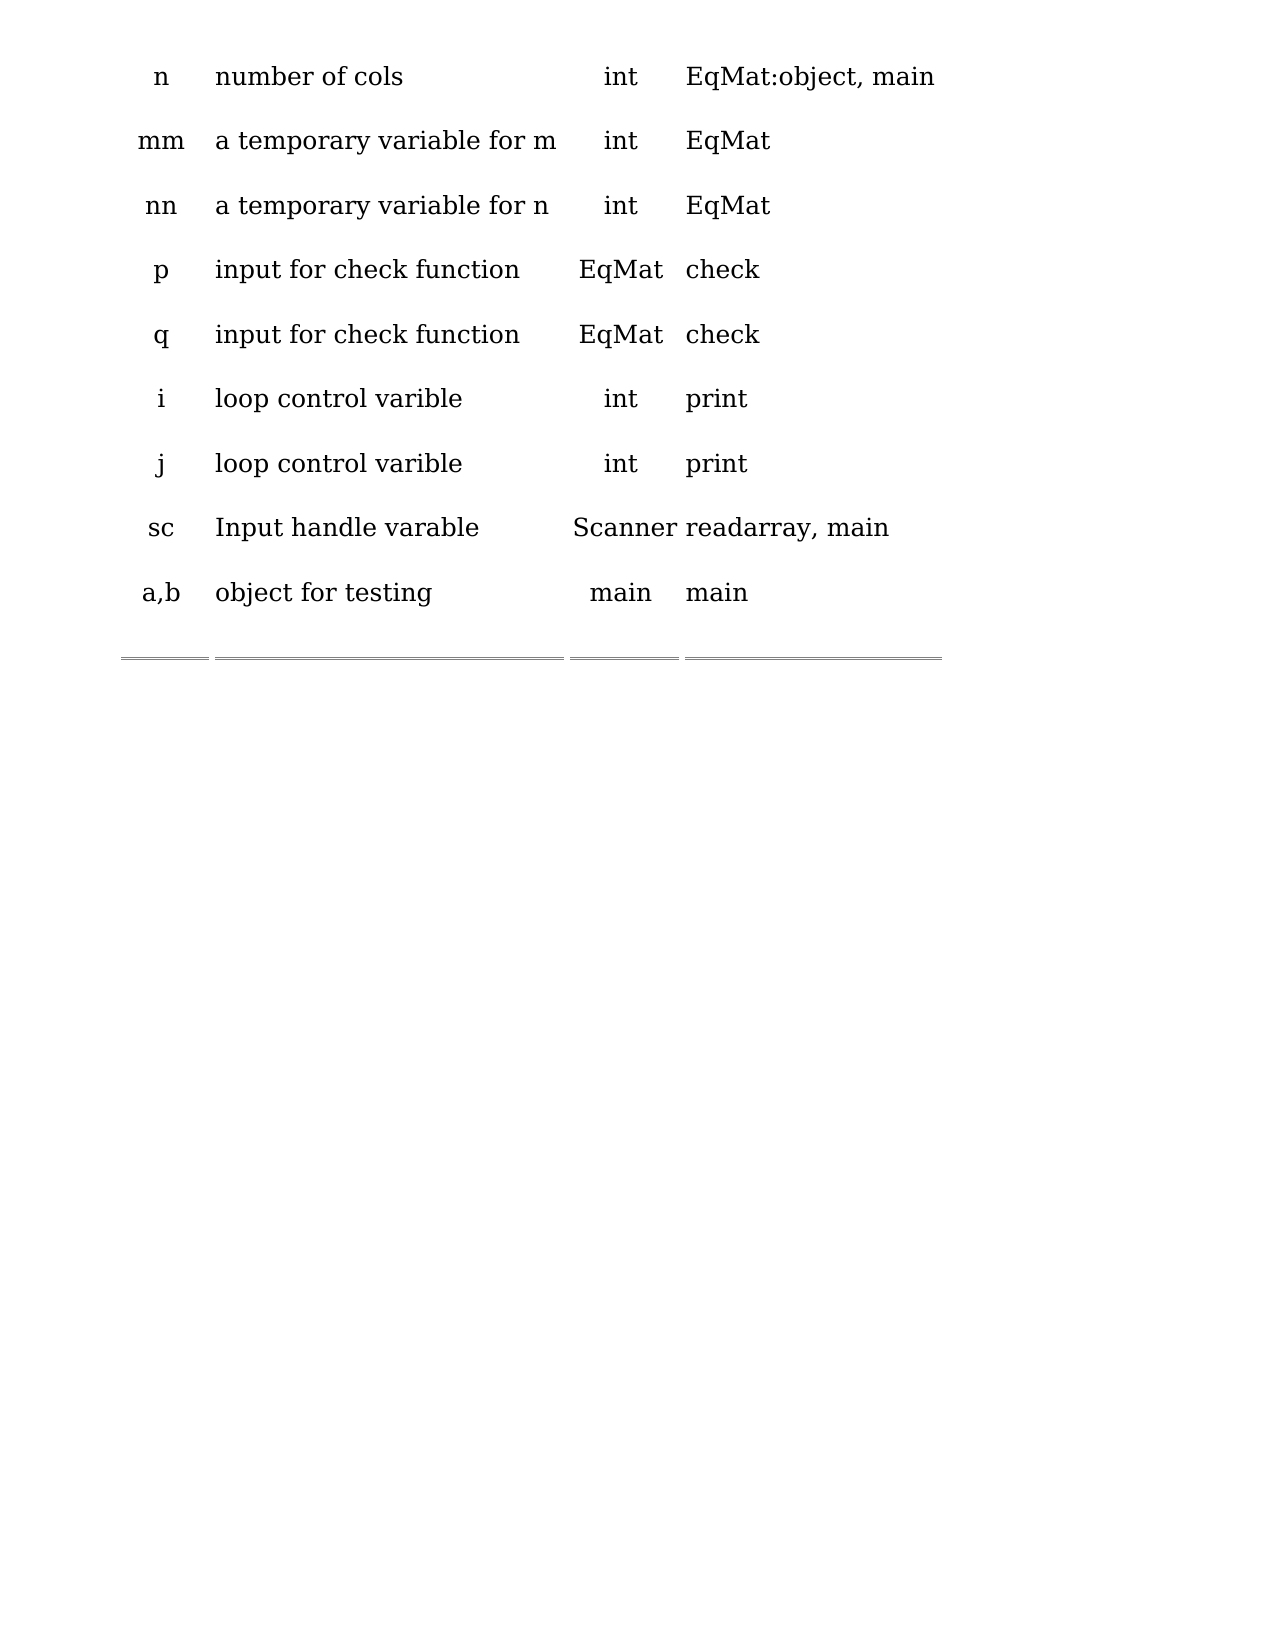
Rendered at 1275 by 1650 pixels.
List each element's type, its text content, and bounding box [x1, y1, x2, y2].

table_cell [212, 639, 567, 692]
table_cell Scanner [567, 510, 682, 575]
table_cell nn [118, 188, 212, 252]
table_cell a temporary variable for m [212, 124, 567, 188]
table_cell loop control varible [212, 446, 567, 510]
table_cell a,b [118, 575, 212, 639]
table_cell readarray, main [683, 510, 945, 575]
table_cell EqMat [683, 188, 945, 252]
table_cell int [567, 188, 682, 252]
table_cell mm [118, 124, 212, 188]
table_cell n [118, 59, 212, 123]
table_cell input for check function [212, 317, 567, 381]
table_cell p [118, 253, 212, 317]
table_cell loop control varible [212, 381, 567, 446]
table_cell check [683, 317, 945, 381]
table_cell j [118, 446, 212, 510]
table_cell i [118, 381, 212, 446]
table_cell int [567, 446, 682, 510]
table_cell int [567, 59, 682, 123]
table_cell int [567, 124, 682, 188]
table_cell EqMat [567, 317, 682, 381]
table_cell EqMat:object, main [683, 59, 945, 123]
table_cell q [118, 317, 212, 381]
table_cell main [683, 575, 945, 639]
table_cell [683, 639, 945, 692]
table_cell [118, 639, 212, 692]
table_cell EqMat [683, 124, 945, 188]
table_cell print [683, 446, 945, 510]
table_cell main [567, 575, 682, 639]
table_cell EqMat [567, 253, 682, 317]
table_cell input for check function [212, 253, 567, 317]
table_cell check [683, 253, 945, 317]
table_cell Input handle varable [212, 510, 567, 575]
table_cell print [683, 381, 945, 446]
table_cell object for testing [212, 575, 567, 639]
table_cell sc [118, 510, 212, 575]
table_cell number of cols [212, 59, 567, 123]
table_cell a temporary variable for n [212, 188, 567, 252]
table_cell int [567, 381, 682, 446]
table_cell [567, 639, 682, 692]
